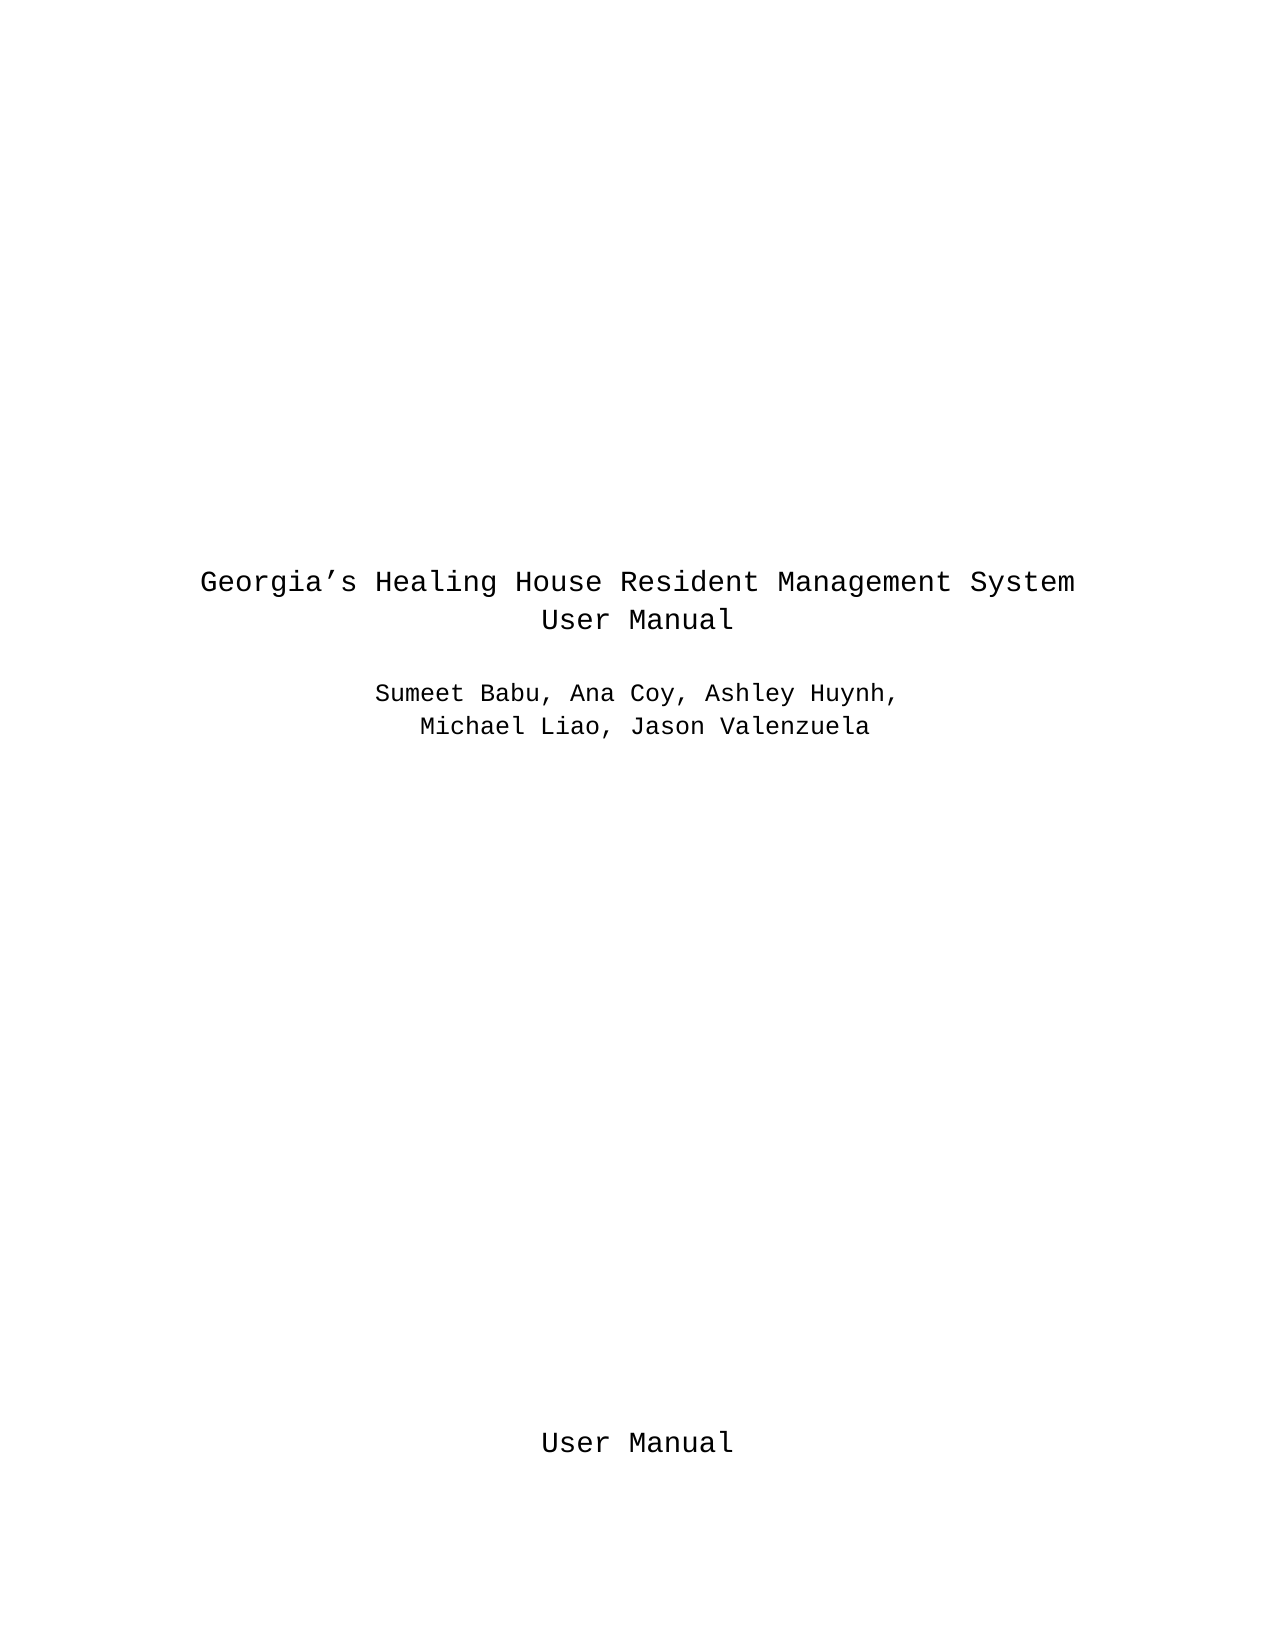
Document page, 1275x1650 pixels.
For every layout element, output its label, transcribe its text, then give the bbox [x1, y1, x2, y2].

text Sumeet Babu, Ana Coy, Ashley Huynh, [150, 681, 1125, 709]
text Michael Liao, Jason Valenzuela [150, 713, 1125, 742]
text Georgia’s Healing House Resident Management System [150, 567, 1125, 600]
text User Manual [150, 605, 1125, 638]
text User Manual [150, 1428, 1125, 1461]
